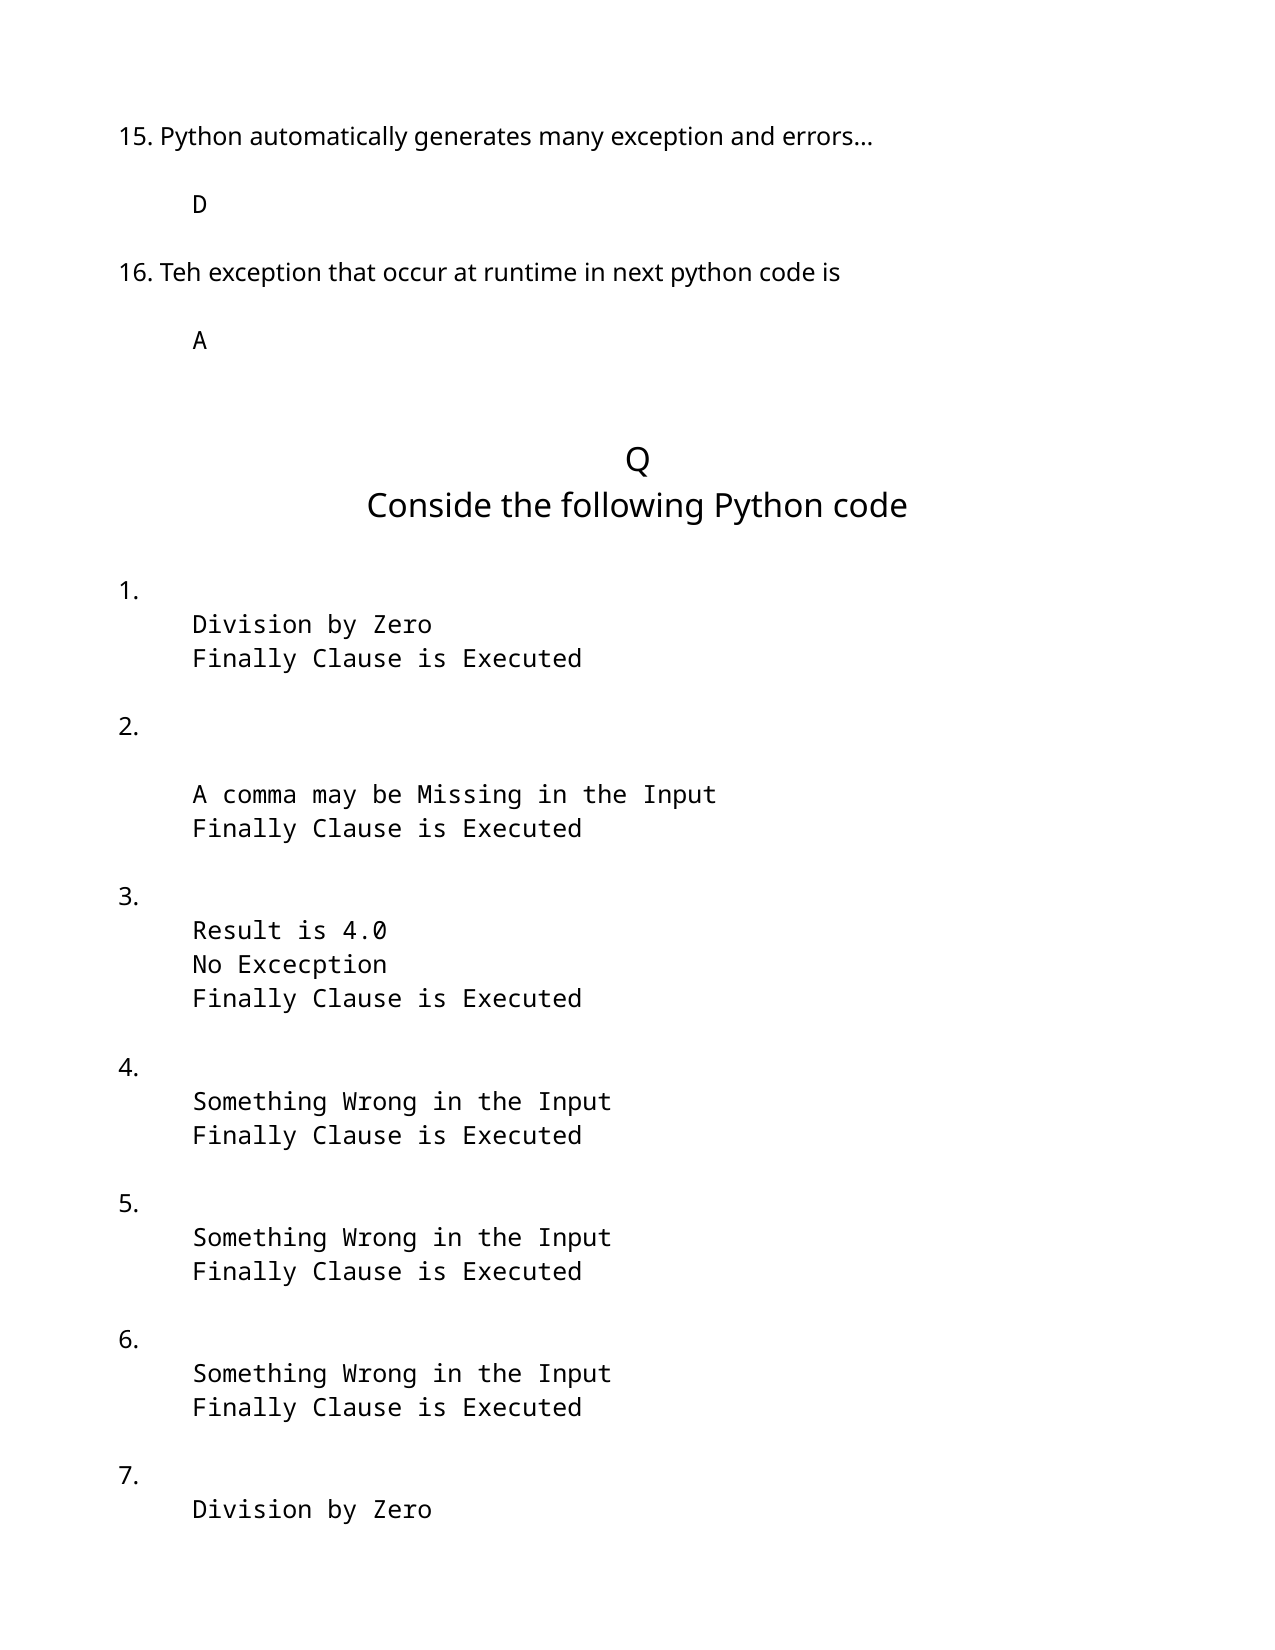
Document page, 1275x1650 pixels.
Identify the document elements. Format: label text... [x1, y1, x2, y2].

text Result is 4.0 [118, 913, 1157, 947]
text Something Wrong in the Input [118, 1356, 1157, 1390]
text Something Wrong in the Input [118, 1219, 1157, 1253]
text Finally Clause is Executed [118, 1117, 1157, 1151]
text 5. [118, 1185, 1157, 1219]
text 7. [118, 1458, 1157, 1492]
text Q [118, 436, 1157, 481]
text 2. [118, 708, 1157, 743]
text D [118, 186, 1157, 220]
text 16. Teh exception that occur at runtime in next python code is [118, 254, 1157, 288]
text A comma may be Missing in the Input [118, 777, 1157, 811]
text 6. [118, 1322, 1157, 1356]
text Something Wrong in the Input [118, 1083, 1157, 1117]
text 1. [118, 572, 1157, 606]
text Finally Clause is Executed [118, 1390, 1157, 1424]
text Division by Zero [118, 606, 1157, 640]
text Conside the following Python code [118, 481, 1157, 527]
text 15. Python automatically generates many exception and errors… [118, 118, 1157, 152]
text Finally Clause is Executed [118, 811, 1157, 845]
text 3. [118, 879, 1157, 913]
text Finally Clause is Executed [118, 981, 1157, 1015]
text A [118, 322, 1157, 357]
text Finally Clause is Executed [118, 640, 1157, 674]
text Finally Clause is Executed [118, 1253, 1157, 1288]
text Division by Zero [118, 1492, 1157, 1526]
text No Excecption [118, 947, 1157, 981]
text 4. [118, 1049, 1157, 1083]
